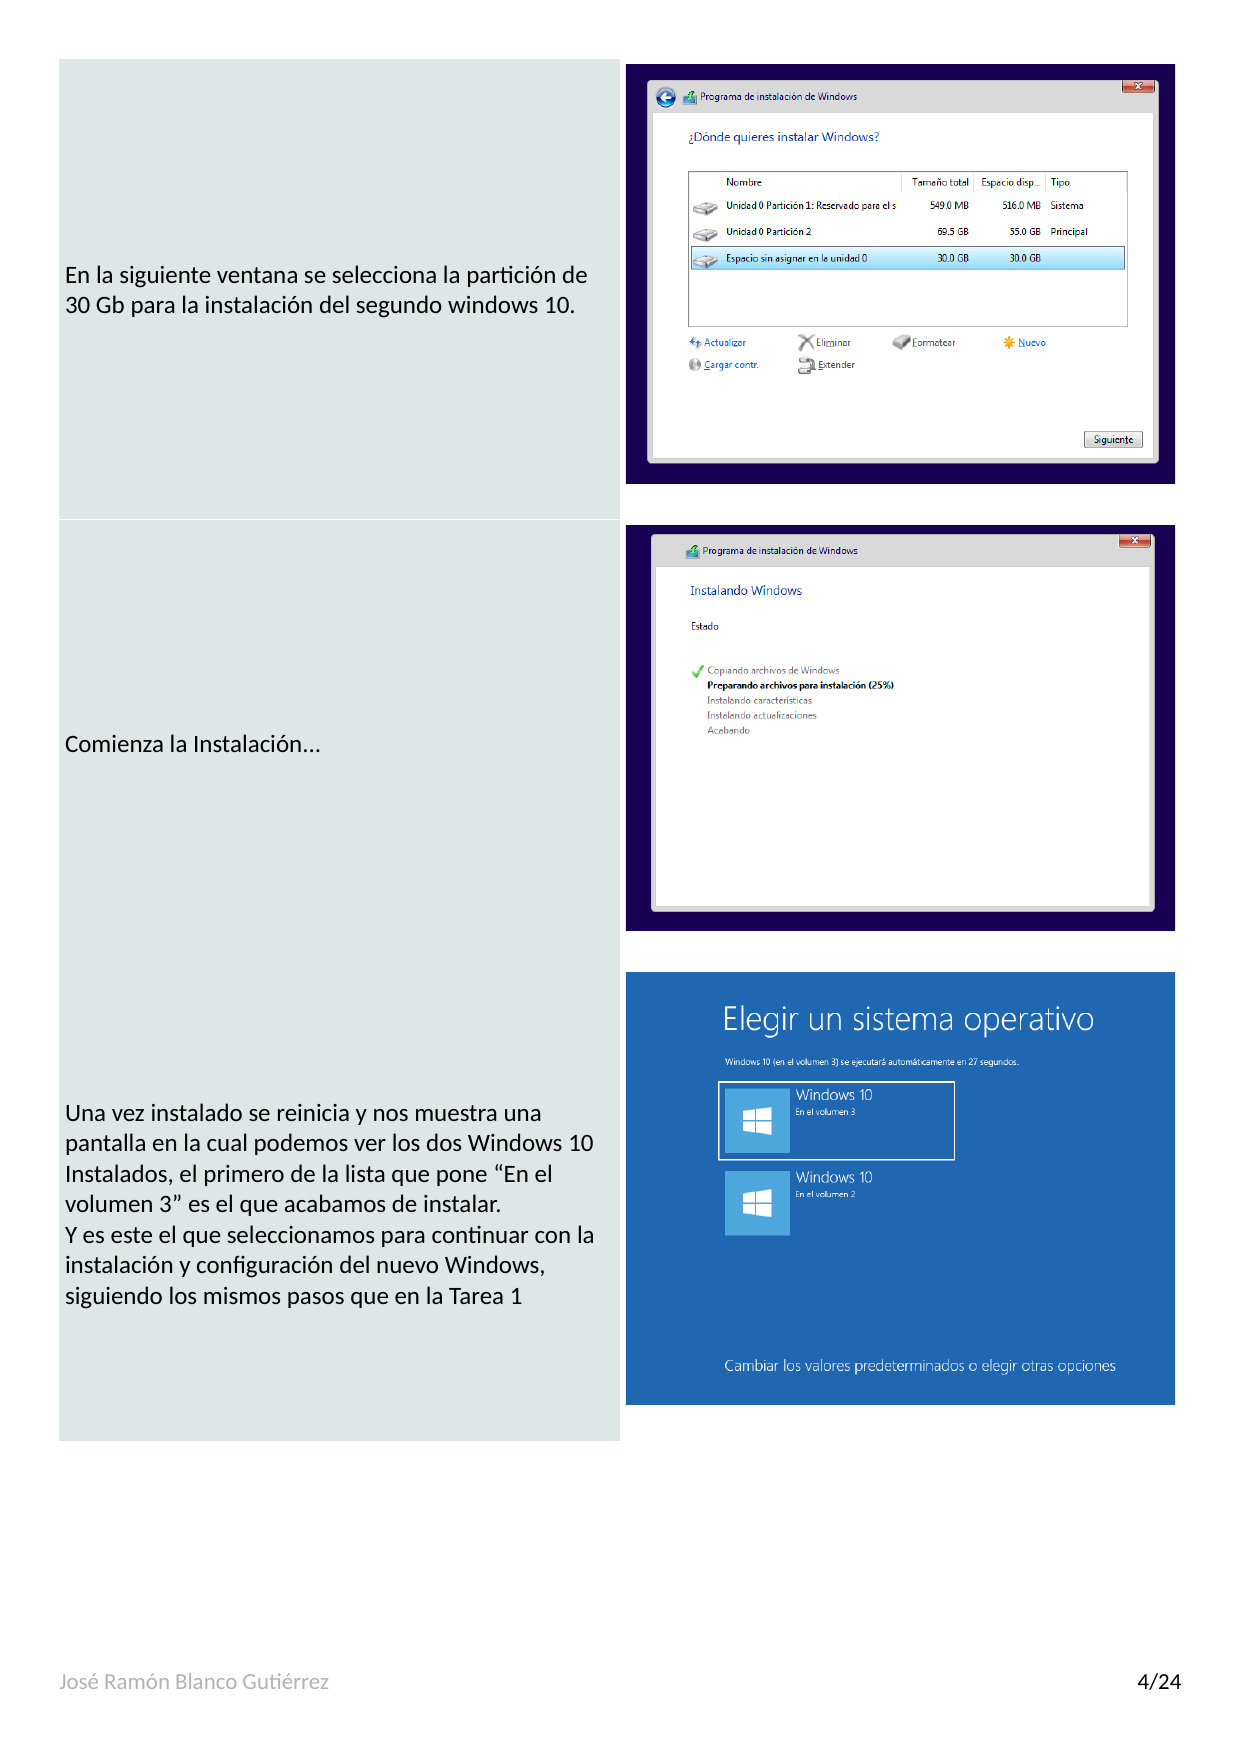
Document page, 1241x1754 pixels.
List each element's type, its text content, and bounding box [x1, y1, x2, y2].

table_cell Una vez instalado se reinicia y nos muestra una pantalla en la cual podemos ver los dos Windows 10 Instalados, el primero de la lista que pone “En el volumen 3” es el que acabamos de instalar. Y es este el que seleccionamos para continuar con la instalación y configuración del nuevo Windows, siguiendo los mismos pasos que en la Tarea 1 [59, 967, 620, 1441]
table_cell [620, 520, 1181, 967]
table_cell [620, 59, 1181, 519]
table_cell Comienza la Instalación... [59, 520, 620, 967]
table_cell [620, 967, 1181, 1441]
picture [625, 64, 1176, 484]
picture [625, 972, 1176, 1405]
table_cell En la siguiente ventana se selecciona la partición de 30 Gb para la instalación del segundo windows 10. [59, 59, 620, 519]
picture [625, 525, 1176, 931]
